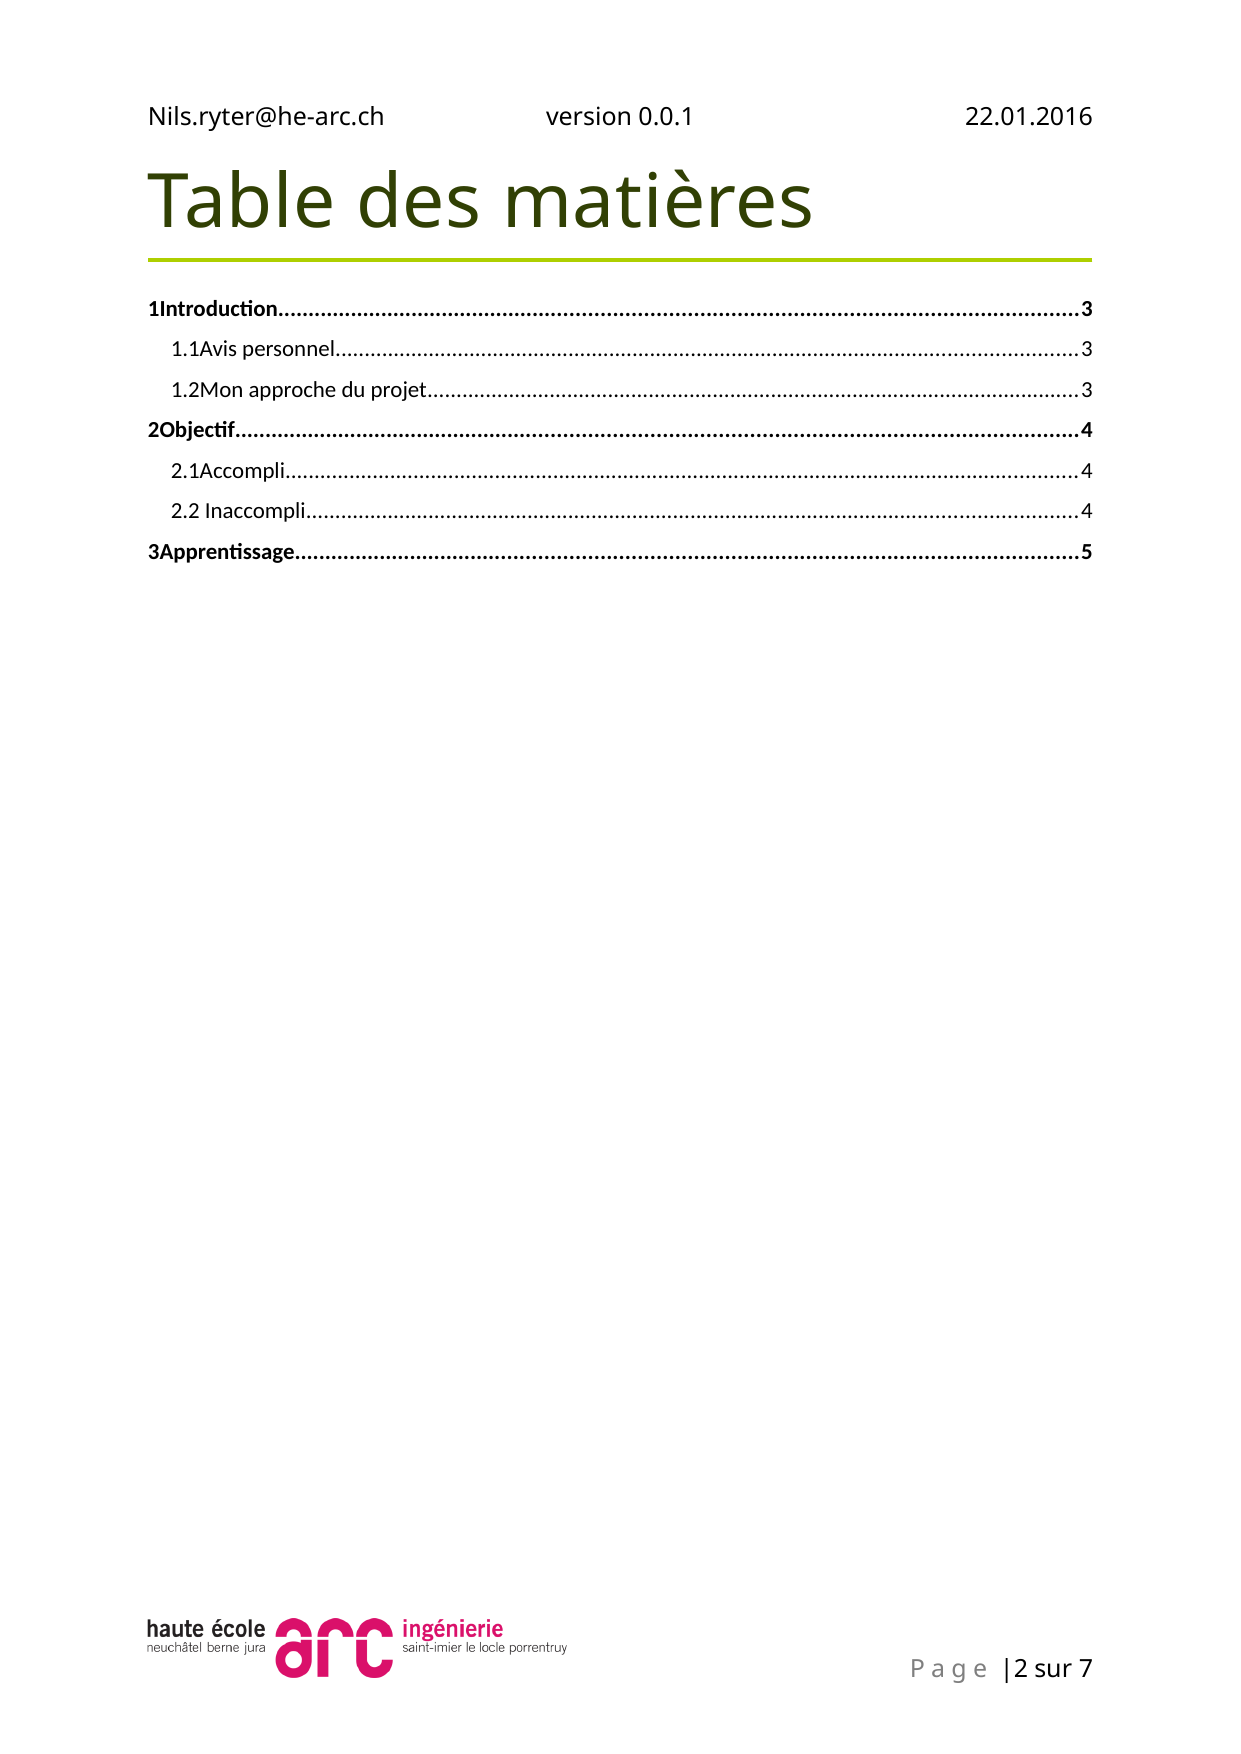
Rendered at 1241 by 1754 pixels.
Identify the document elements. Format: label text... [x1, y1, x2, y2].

text 1Introduction 3 [148, 294, 1092, 322]
text 2.2 Inaccompli 4 [171, 496, 1092, 524]
text 1.2Mon approche du projet 3 [171, 375, 1092, 403]
text 1.1Avis personnel 3 [171, 334, 1092, 362]
text 3Apprentissage 5 [148, 537, 1092, 565]
picture [147, 1618, 567, 1678]
text 2Objectif 4 [148, 415, 1092, 443]
text 2.1Accompli 4 [171, 456, 1092, 484]
title Table des matières [148, 148, 1092, 258]
